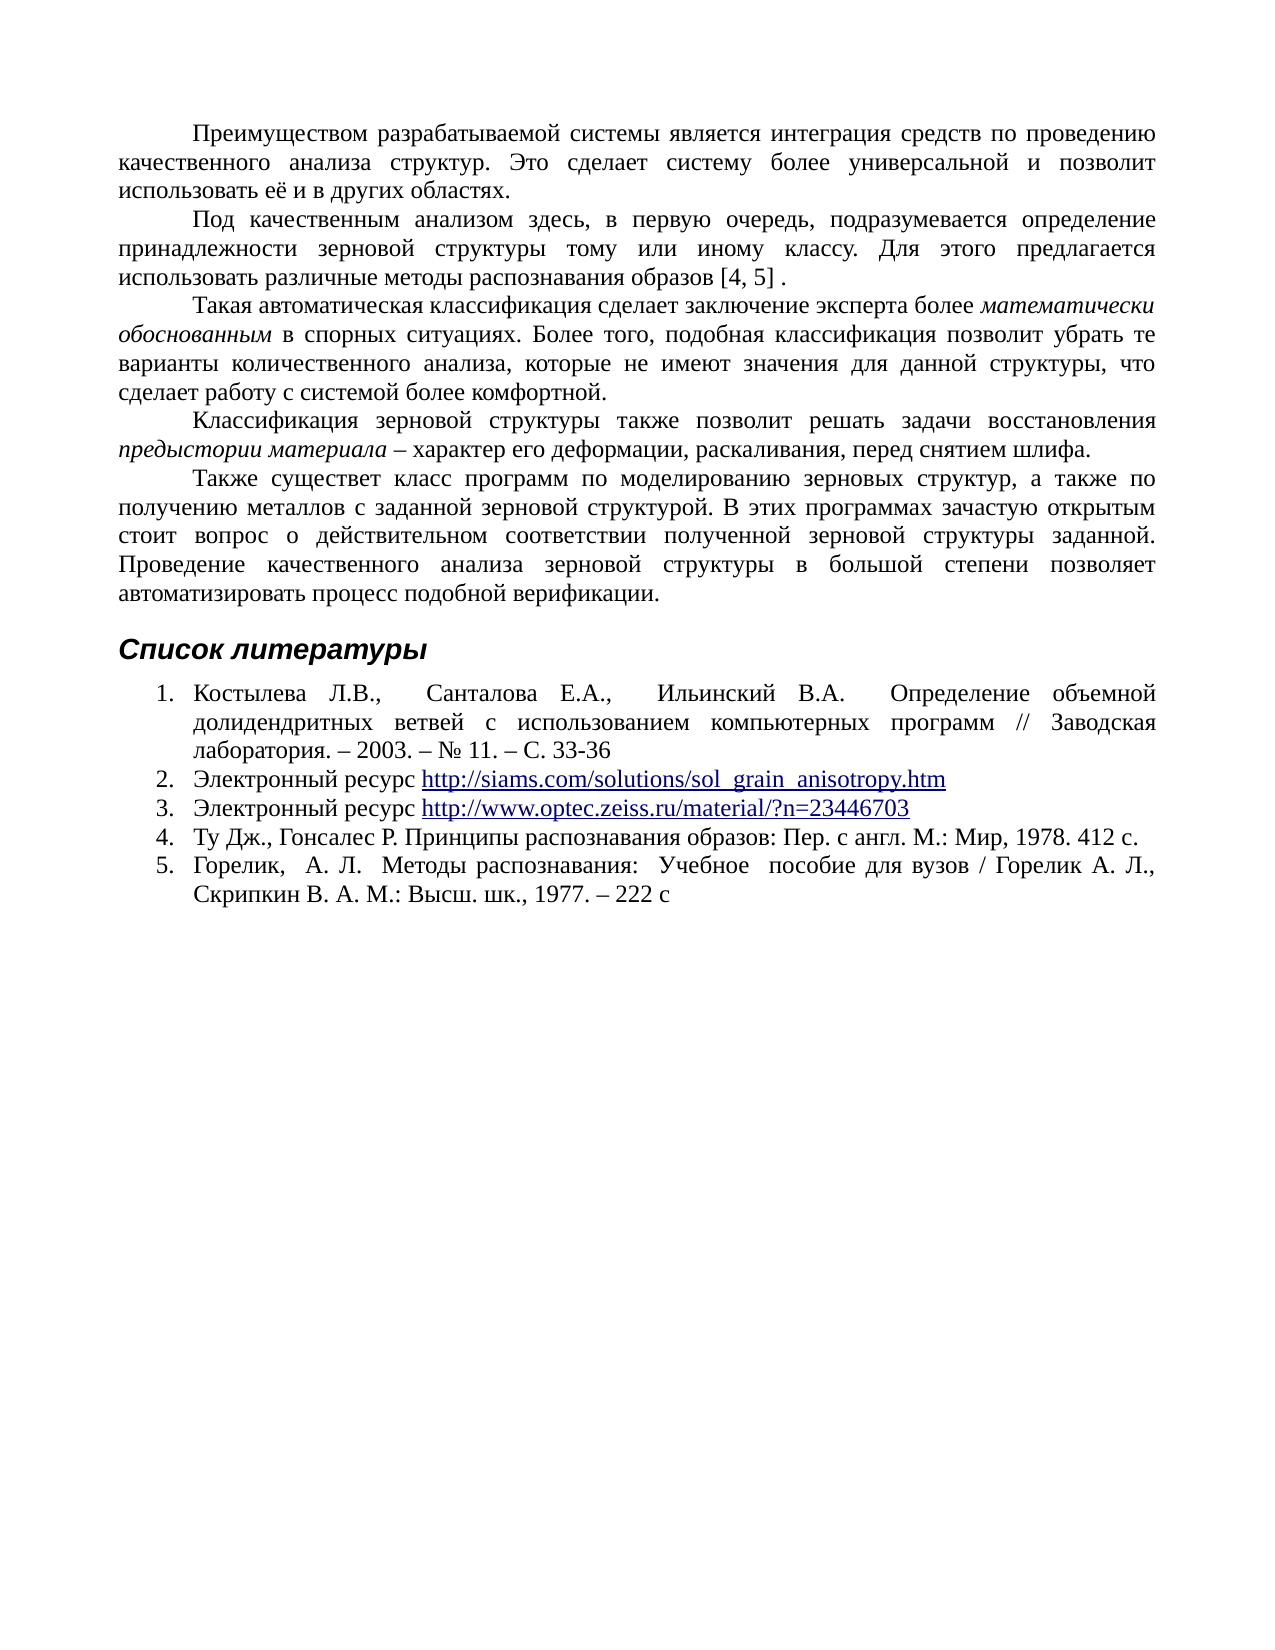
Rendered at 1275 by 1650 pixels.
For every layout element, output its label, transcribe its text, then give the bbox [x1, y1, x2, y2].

list Горелик, А. Л. Методы распознавания: Учебное пособие для вузов / Горелик А. Л., Скрипкин В. А. М.: Высш. шк., 1977. – 222 с [156, 850, 1157, 908]
text Под качественным анализом здесь, в первую очередь, подразумевается определение принадлежности зерновой структуры тому или иному классу. Для этого предлагается использовать различные методы распознавания образов [4, 5] . [118, 204, 1157, 291]
text Преимуществом разрабатываемой системы является интеграция средств по проведению качественного анализа структур. Это сделает систему более универсальной и позволит использовать её и в других областях. [118, 118, 1157, 204]
list Электронный ресурс http://www.optec.zeiss.ru/material/?n=23446703 [156, 793, 1157, 822]
list Костылева Л.В., Санталова Е.А., Ильинский В.А. Определение объемной долидендритных ветвей с использованием компьютерных программ // Заводская лаборатория. – 2003. – № 11. – С. 33-36 [156, 678, 1157, 764]
text Такая автоматическая классификация сделает заключение эксперта более математически обоснованным в спорных ситуациях. Более того, подобная классификация позволит убрать те варианты количественного анализа, которые не имеют значения для данной структуры, что сделает работу с системой более комфортной. [118, 291, 1157, 406]
subtitle Список литературы [118, 632, 1157, 665]
text Классификация зерновой структуры также позволит решать задачи восстановления предыстории материала – характер его деформации, раскаливания, перед снятием шлифа. [118, 406, 1157, 463]
text Также существет класс программ по моделированию зерновых структур, а также по получению металлов с заданной зерновой структурой. В этих программах зачастую открытым стоит вопрос о действительном соответствии полученной зерновой структуры заданной. Проведение качественного анализа зерновой структуры в большой степени позволяет автоматизировать процесс подобной верификации. [118, 463, 1157, 607]
list Ту Дж., Гонсалес Р. Принципы распознавания образов: Пер. с англ. М.: Мир, 1978. 412 с. [156, 822, 1157, 850]
list Электронный ресурс http://siams.com/solutions/sol_grain_anisotropy.htm [156, 764, 1157, 793]
